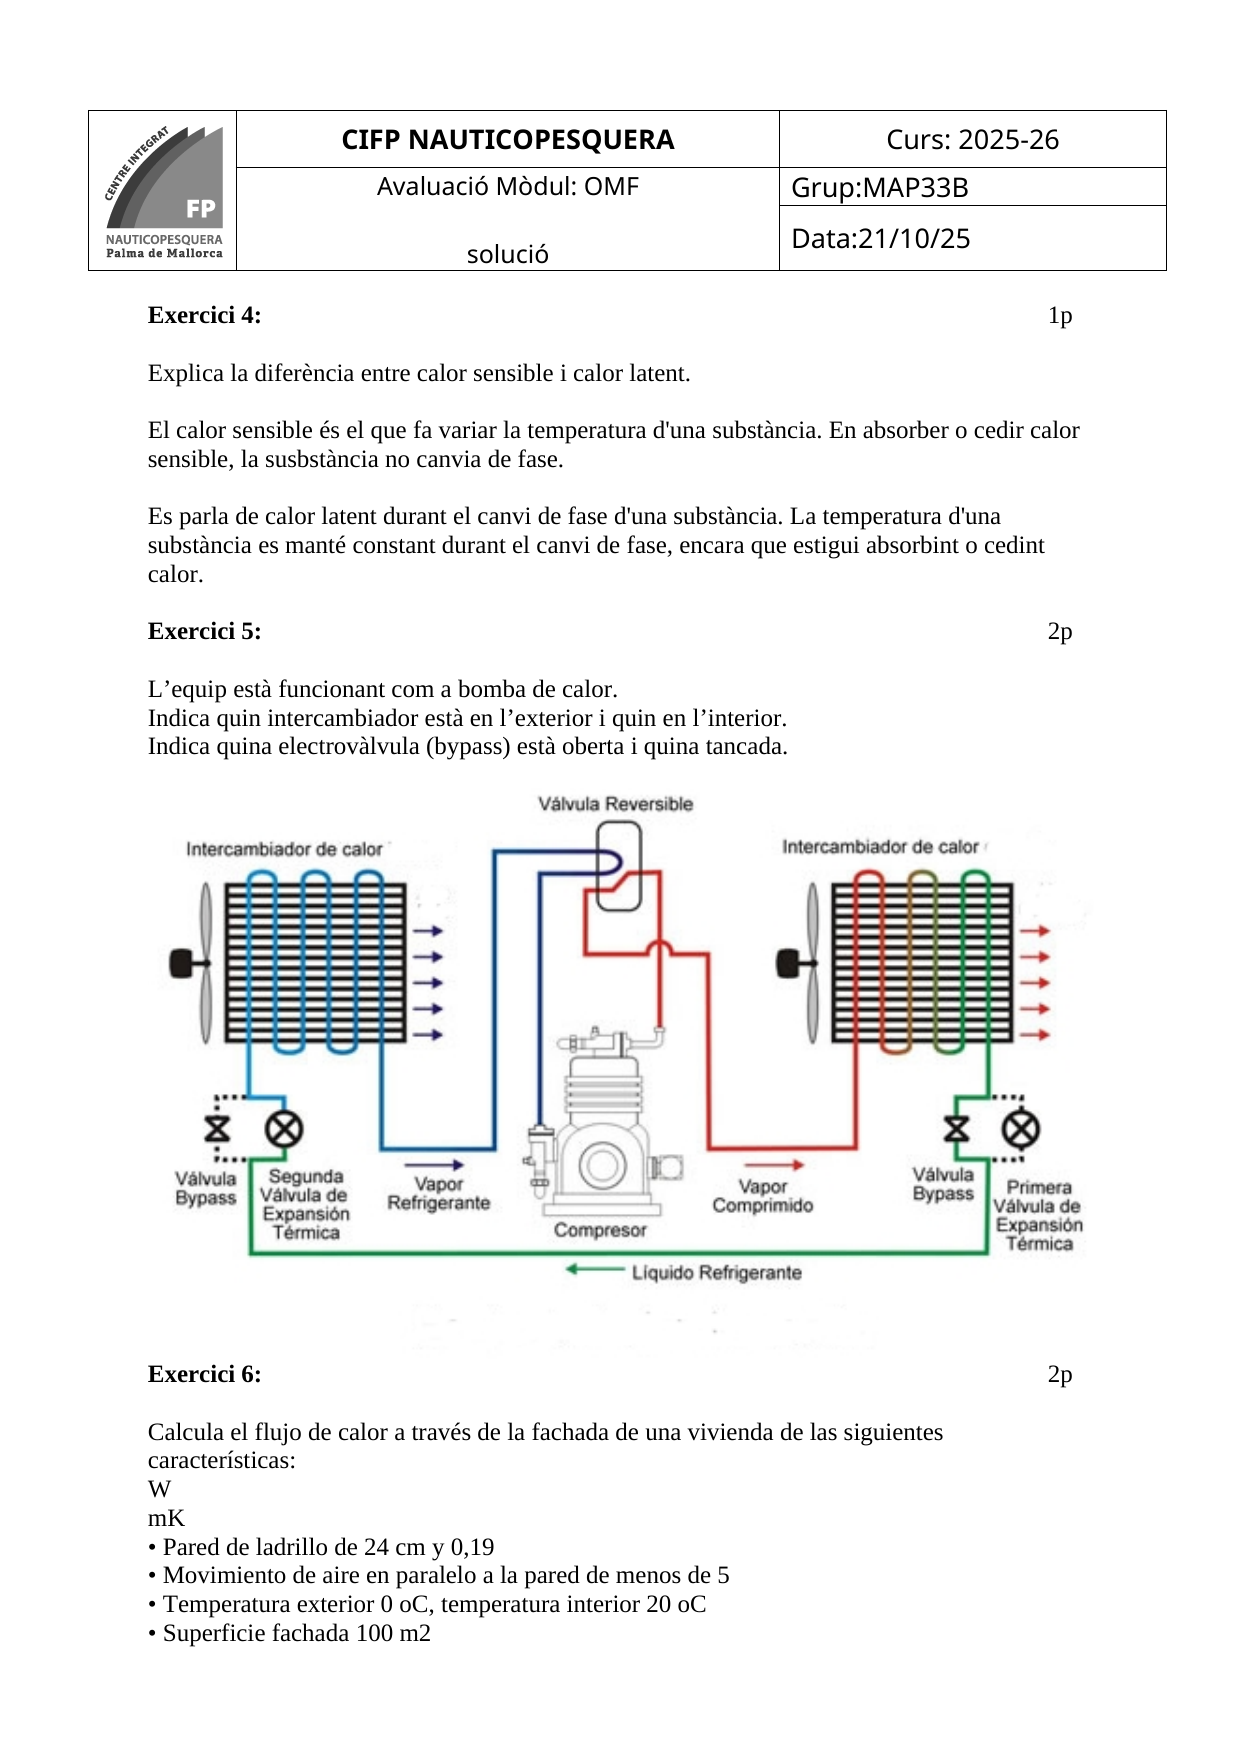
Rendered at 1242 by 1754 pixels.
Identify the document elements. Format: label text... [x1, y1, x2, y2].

text Exercici 4: 1p [148, 300, 1094, 329]
text • Movimiento de aire en paralelo a la pared de menos de 5 [148, 1560, 1094, 1589]
text Exercici 6: 2p [148, 1359, 1094, 1388]
text Indica quin intercambiador està en l’exterior i quin en l’interior. [148, 703, 1094, 731]
text L’equip està funcionant com a bomba de calor. [148, 674, 1094, 703]
text Es parla de calor latent durant el canvi de fase d'una substància. La temperatura d'una substància es manté constant durant el canvi de fase, encara que estigui absorbint o cedint calor. [148, 501, 1094, 588]
text • Superficie fachada 100 m2 [148, 1618, 1094, 1647]
text Explica la diferència entre calor sensible i calor latent. [148, 358, 1094, 386]
text El calor sensible és el que fa variar la temperatura d'una substància. En absorber o cedir calor sensible, la susbstància no canvia de fase. [148, 415, 1094, 473]
picture [100, 116, 229, 265]
text Indica quina electrovàlvula (bypass) està oberta i quina tancada. [148, 731, 1094, 760]
text • Temperatura exterior 0 oC, temperatura interior 20 oC [148, 1589, 1094, 1618]
text • Pared de ladrillo de 24 cm y 0,19 [148, 1532, 1094, 1560]
picture [147, 788, 1094, 1359]
text Exercici 5: 2p [148, 616, 1094, 645]
text Calcula el flujo de calor a través de la fachada de una vivienda de las siguientes características: [148, 1417, 1094, 1474]
text W [148, 1474, 1094, 1503]
text mK [148, 1503, 1094, 1532]
